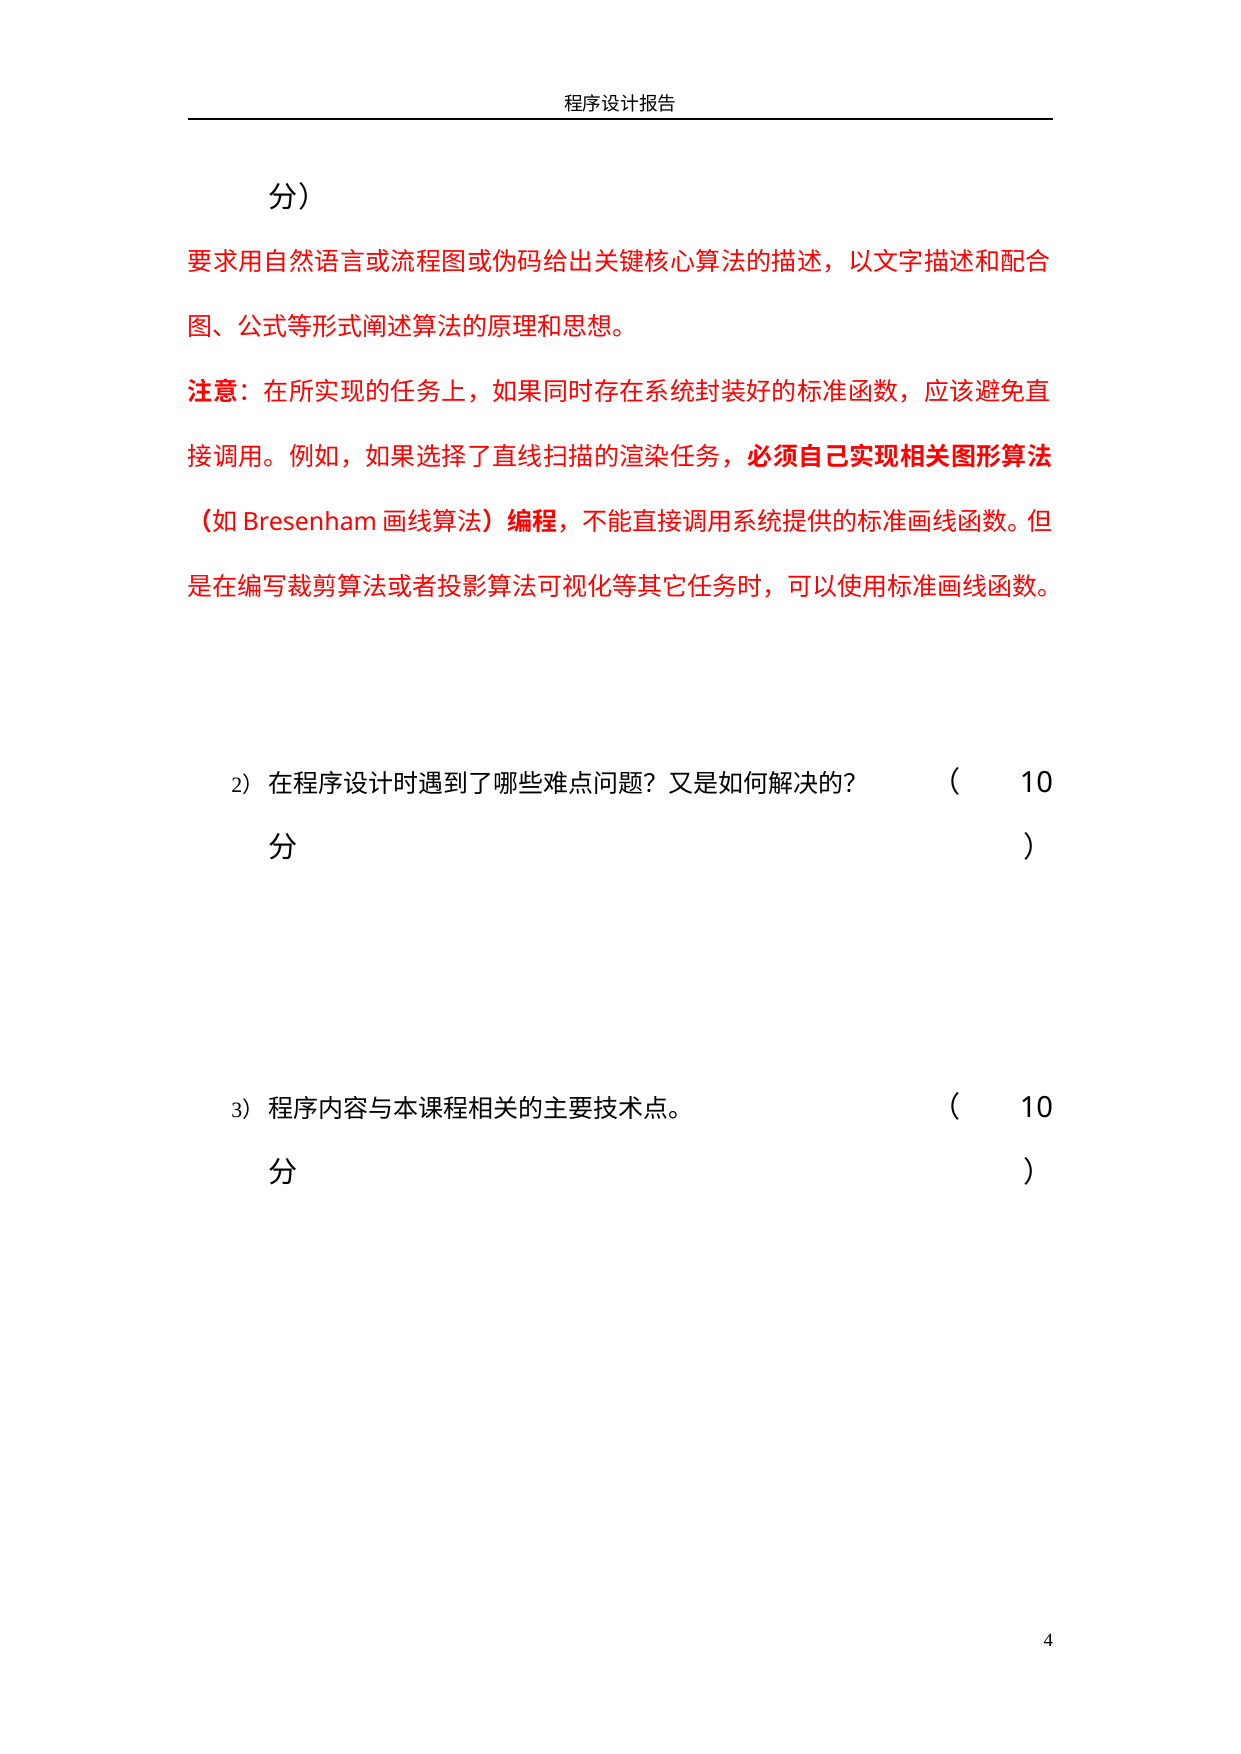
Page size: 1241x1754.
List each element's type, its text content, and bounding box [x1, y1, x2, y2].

list 在程序设计时遇到了哪些难点问题？又是如何解决的？ （10分） [231, 747, 1053, 877]
list 程序设计中使用的关键技术和涉及的相关算法的原理 （10分） [231, 162, 1053, 227]
text 注意：在所实现的任务上，如果同时存在系统封装好的标准函数，应该避免直接调用。例如，如果选择了直线扫描的渲染任务，必须自己实现相关图形算法（如Bresenham画线算法）编程，不能直接调用系统提供的标准画线函数。但是在编写裁剪算法或者投影算法可视化等其它任务时，可以使用标准画线函数。 [187, 357, 1053, 617]
text 要求用自然语言或流程图或伪码给出关键核心算法的描述，以文字描述和配合图、公式等形式阐述算法的原理和思想。 [187, 227, 1053, 357]
list 程序内容与本课程相关的主要技术点。 （10分） [231, 1072, 1053, 1202]
